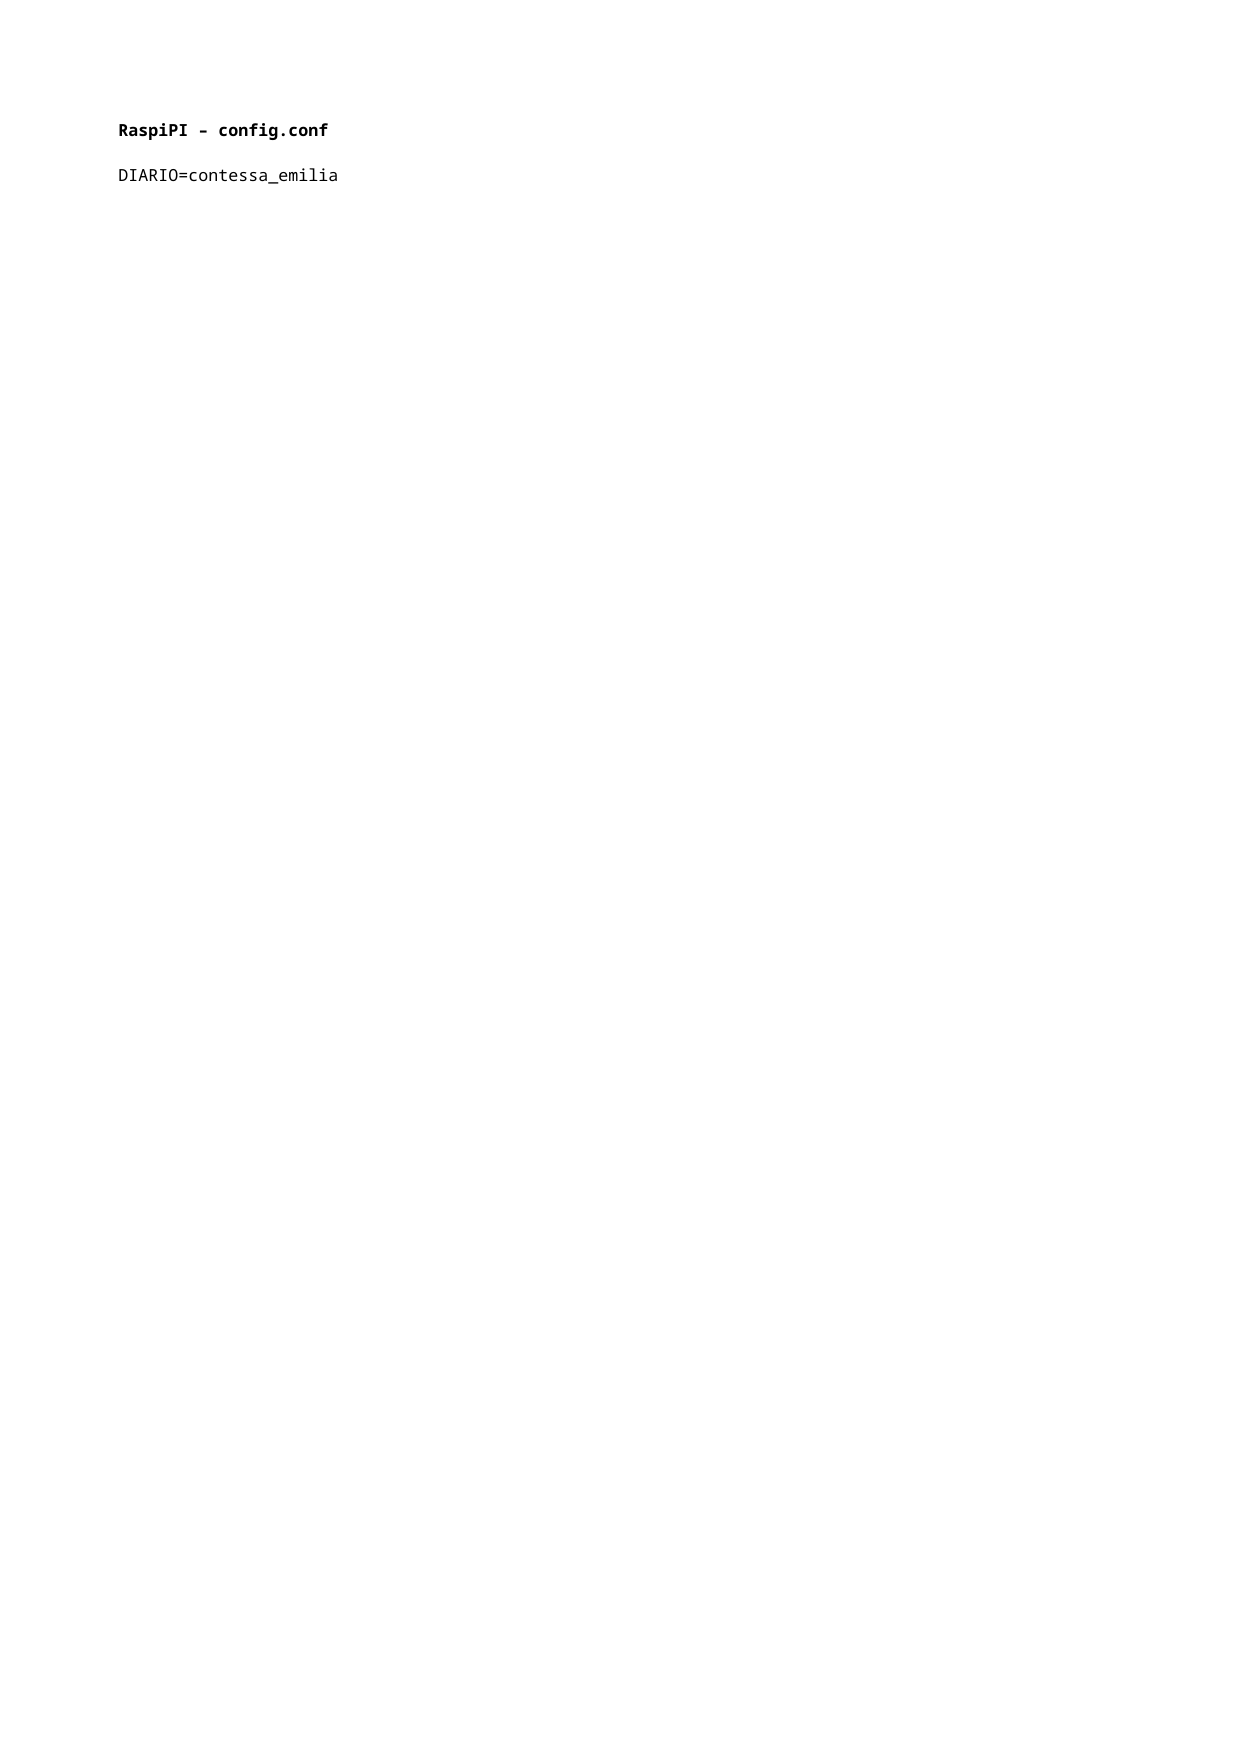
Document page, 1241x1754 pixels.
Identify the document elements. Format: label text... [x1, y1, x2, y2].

text RaspiPI – config.conf [118, 118, 1122, 141]
text DIARIO=contessa_emilia [118, 163, 1122, 186]
